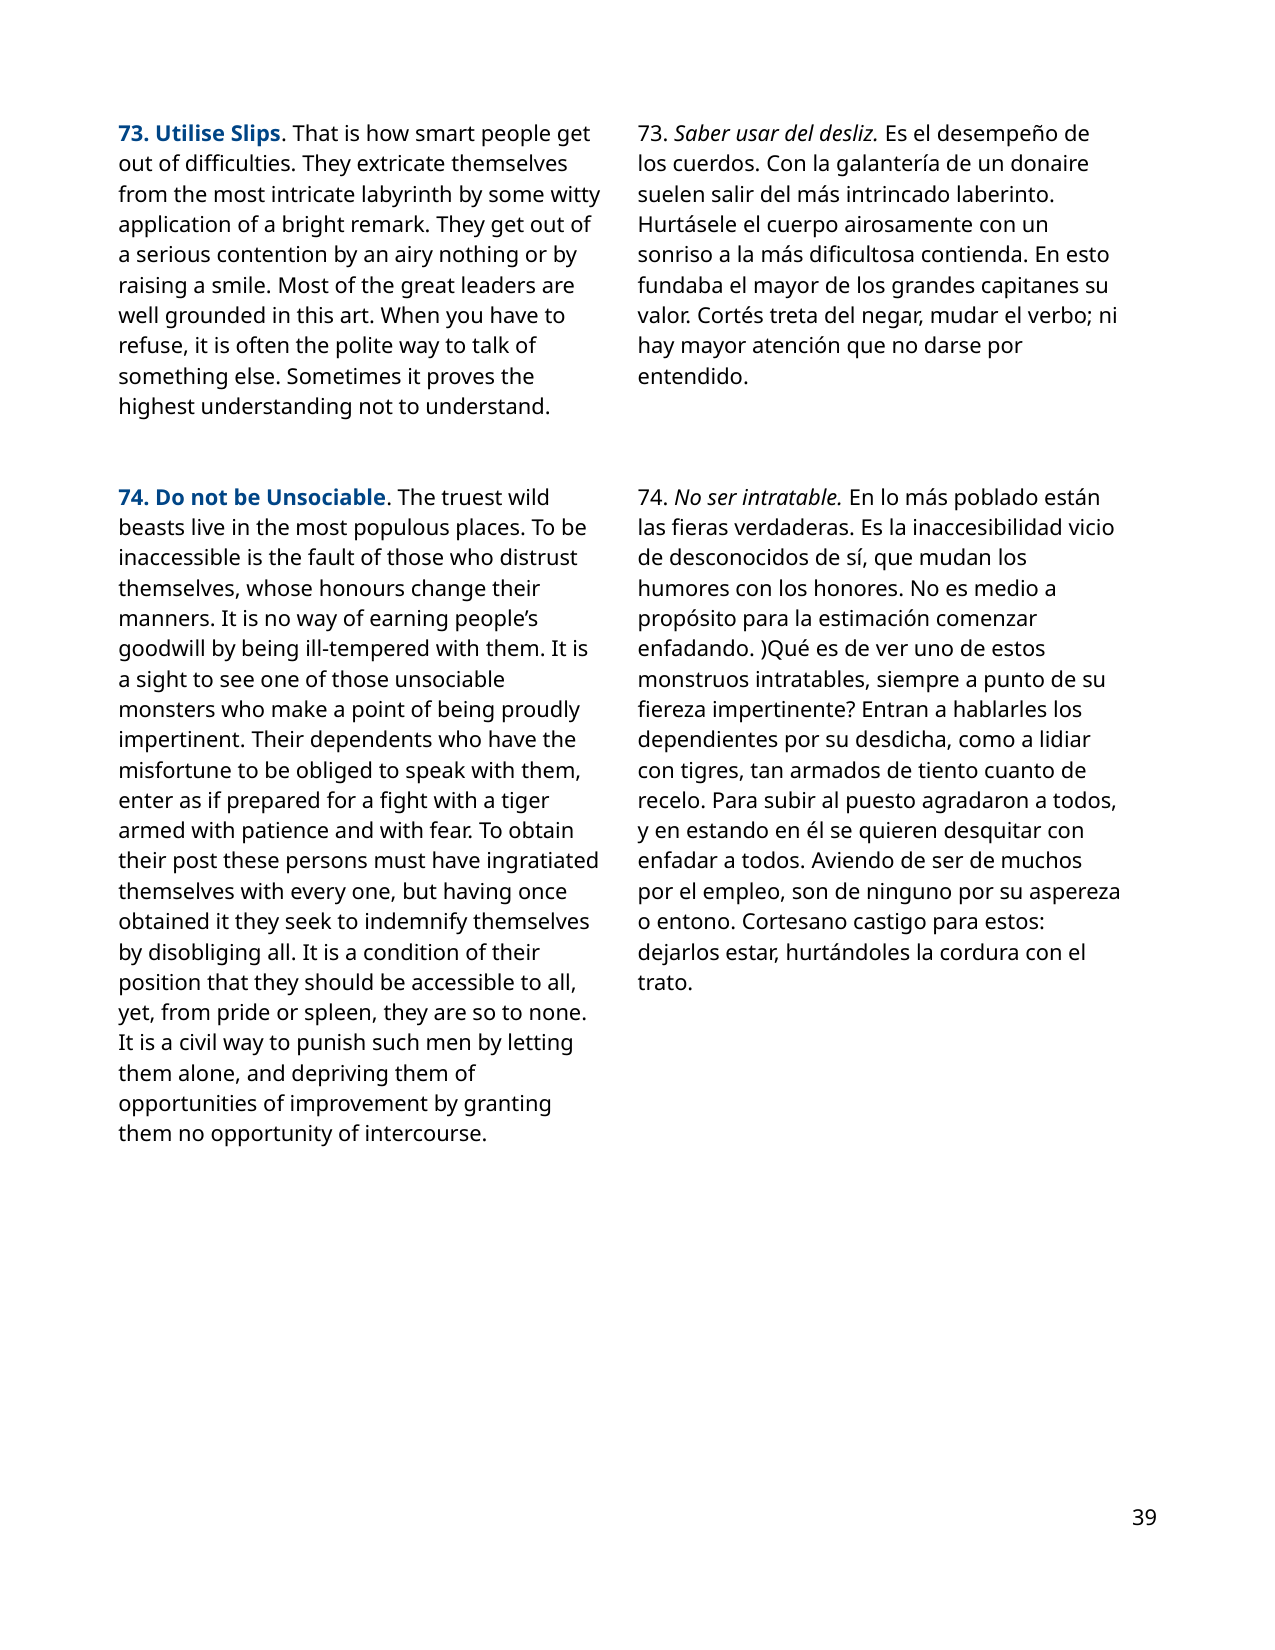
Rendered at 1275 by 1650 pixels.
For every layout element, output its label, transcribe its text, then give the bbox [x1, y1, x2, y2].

table_cell 73. Saber usar del desliz. Es el desempeño de los cuerdos. Con la galantería de un donaire suelen salir del más intrincado laberinto. Hurtásele el cuerpo airosamente con un sonriso a la más dificultosa contienda. En esto fundaba el mayor de los grandes capitanes su valor. Cortés treta del negar, mudar el verbo; ni hay mayor atención que no darse por entendido. [638, 118, 1157, 482]
table_cell 73. Utilise Slips. That is how smart people get out of difficulties. They extricate themselves from the most intricate labyrinth by some witty application of a bright remark. They get out of a serious contention by an airy nothing or by raising a smile. Most of the great leaders are well grounded in this art. When you have to refuse, it is often the polite way to talk of something else. Sometimes it proves the highest understanding not to understand. [118, 118, 637, 482]
table_cell 74. No ser intratable. En lo más poblado están las fieras verdaderas. Es la inaccesibilidad vicio de desconocidos de sí, que mudan los humores con los honores. No es medio a propósito para la estimación comenzar enfadando. )Qué es de ver uno de estos monstruos intratables, siempre a punto de su fiereza impertinente? Entran a hablarles los dependientes por su desdicha, como a lidiar con tigres, tan armados de tiento cuanto de recelo. Para subir al puesto agradaron a todos, y en estando en él se quieren desquitar con enfadar a todos. Aviendo de ser de muchos por el empleo, son de ninguno por su aspereza o entono. Cortesano castigo para estos: dejarlos estar, hurtándoles la cordura con el trato. [638, 482, 1157, 1209]
table_cell 74. Do not be Unsociable. The truest wild beasts live in the most populous places. To be inaccessible is the fault of those who distrust themselves, whose honours change their manners. It is no way of earning people’s goodwill by being ill-tempered with them. It is a sight to see one of those unsociable monsters who make a point of being proudly impertinent. Their dependents who have the misfortune to be obliged to speak with them, enter as if prepared for a fight with a tiger armed with patience and with fear. To obtain their post these persons must have ingratiated themselves with every one, but having once obtained it they seek to indemnify themselves by disobliging all. It is a condition of their position that they should be accessible to all, yet, from pride or spleen, they are so to none. It is a civil way to punish such men by letting them alone, and depriving them of opportunities of improvement by granting them no opportunity of intercourse. [118, 482, 637, 1209]
